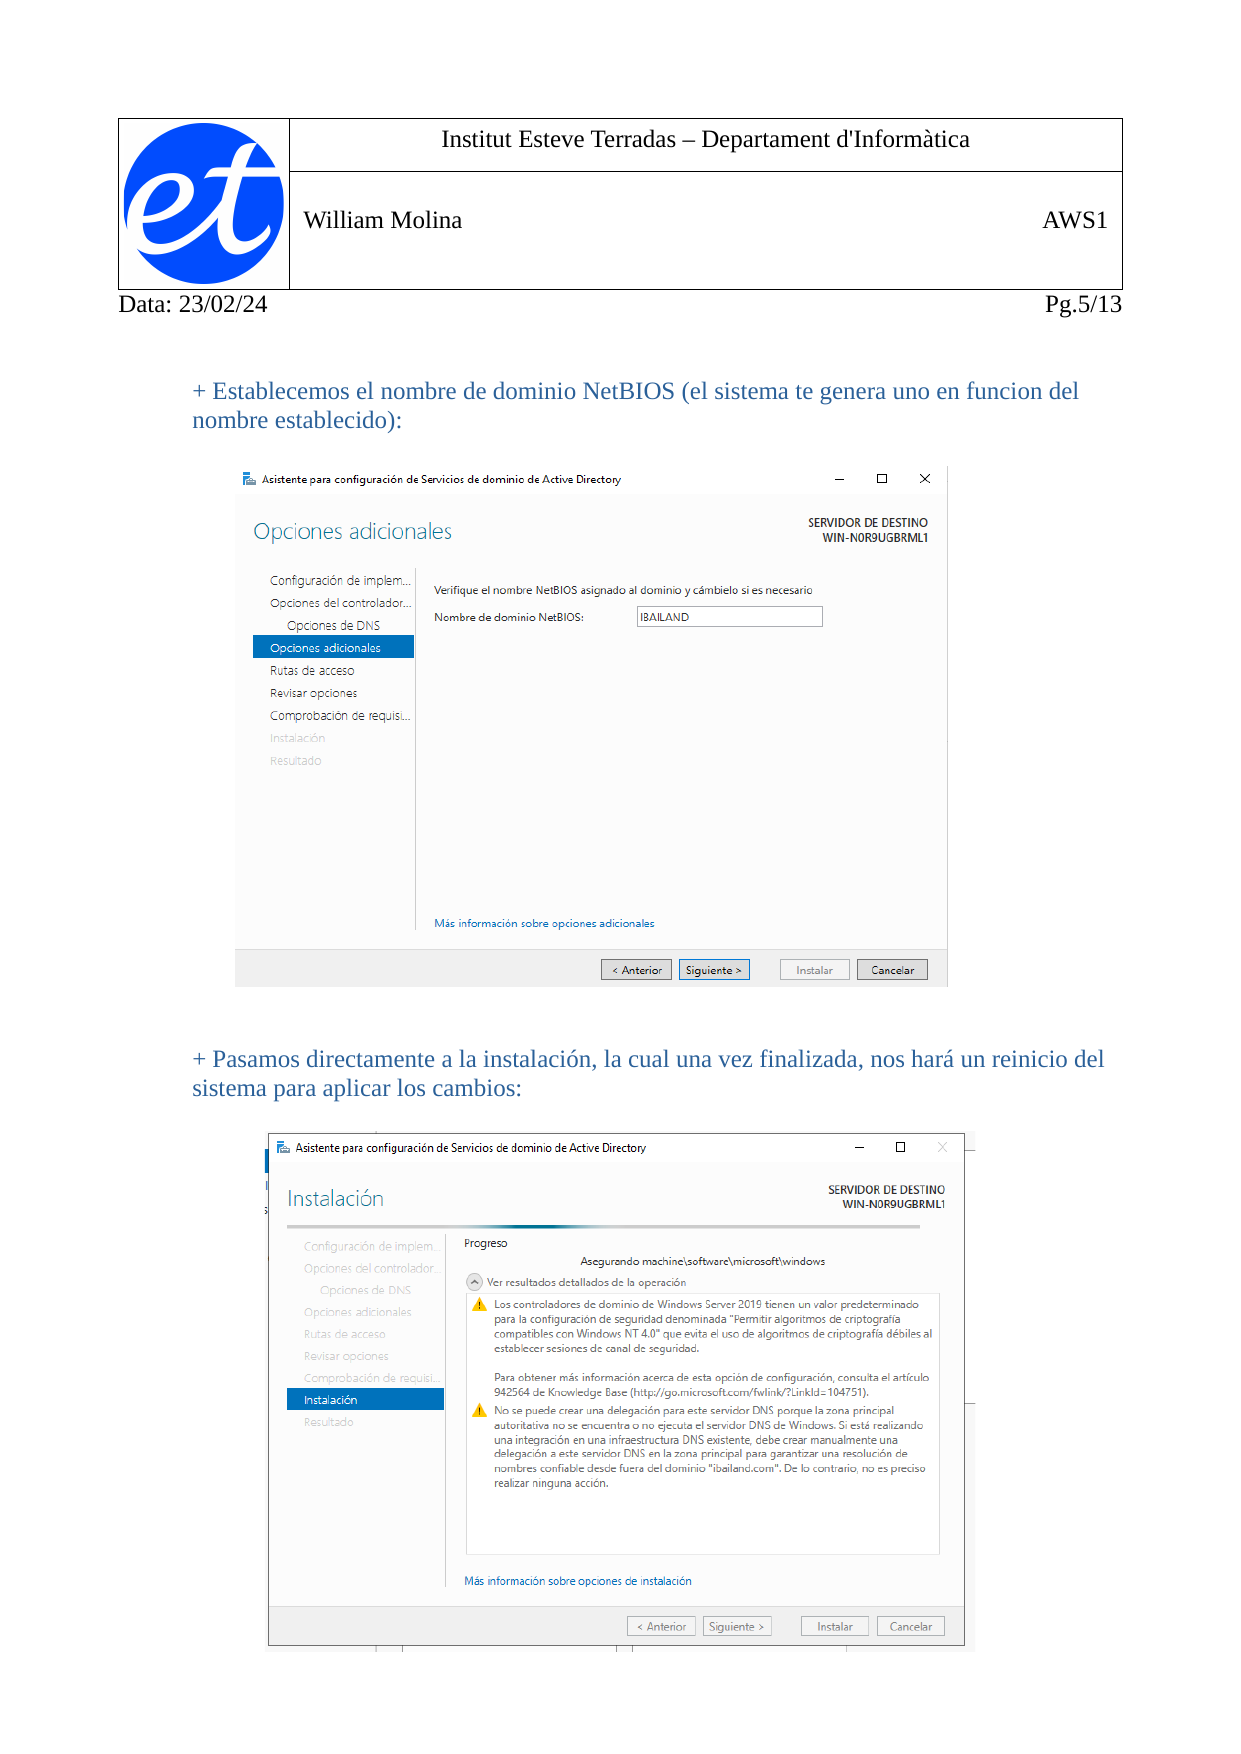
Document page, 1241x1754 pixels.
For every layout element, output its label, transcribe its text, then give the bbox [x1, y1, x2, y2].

picture [235, 466, 948, 987]
text + Establecemos el nombre de dominio NetBIOS (el sistema te genera uno en funcion del nombre establecido): [118, 376, 1122, 434]
picture [123, 123, 284, 284]
text + Pasamos directamente a la instalación, la cual una vez finalizada, nos hará un reinicio del sistema para aplicar los cambios: [118, 1044, 1122, 1102]
picture [264, 1131, 976, 1652]
